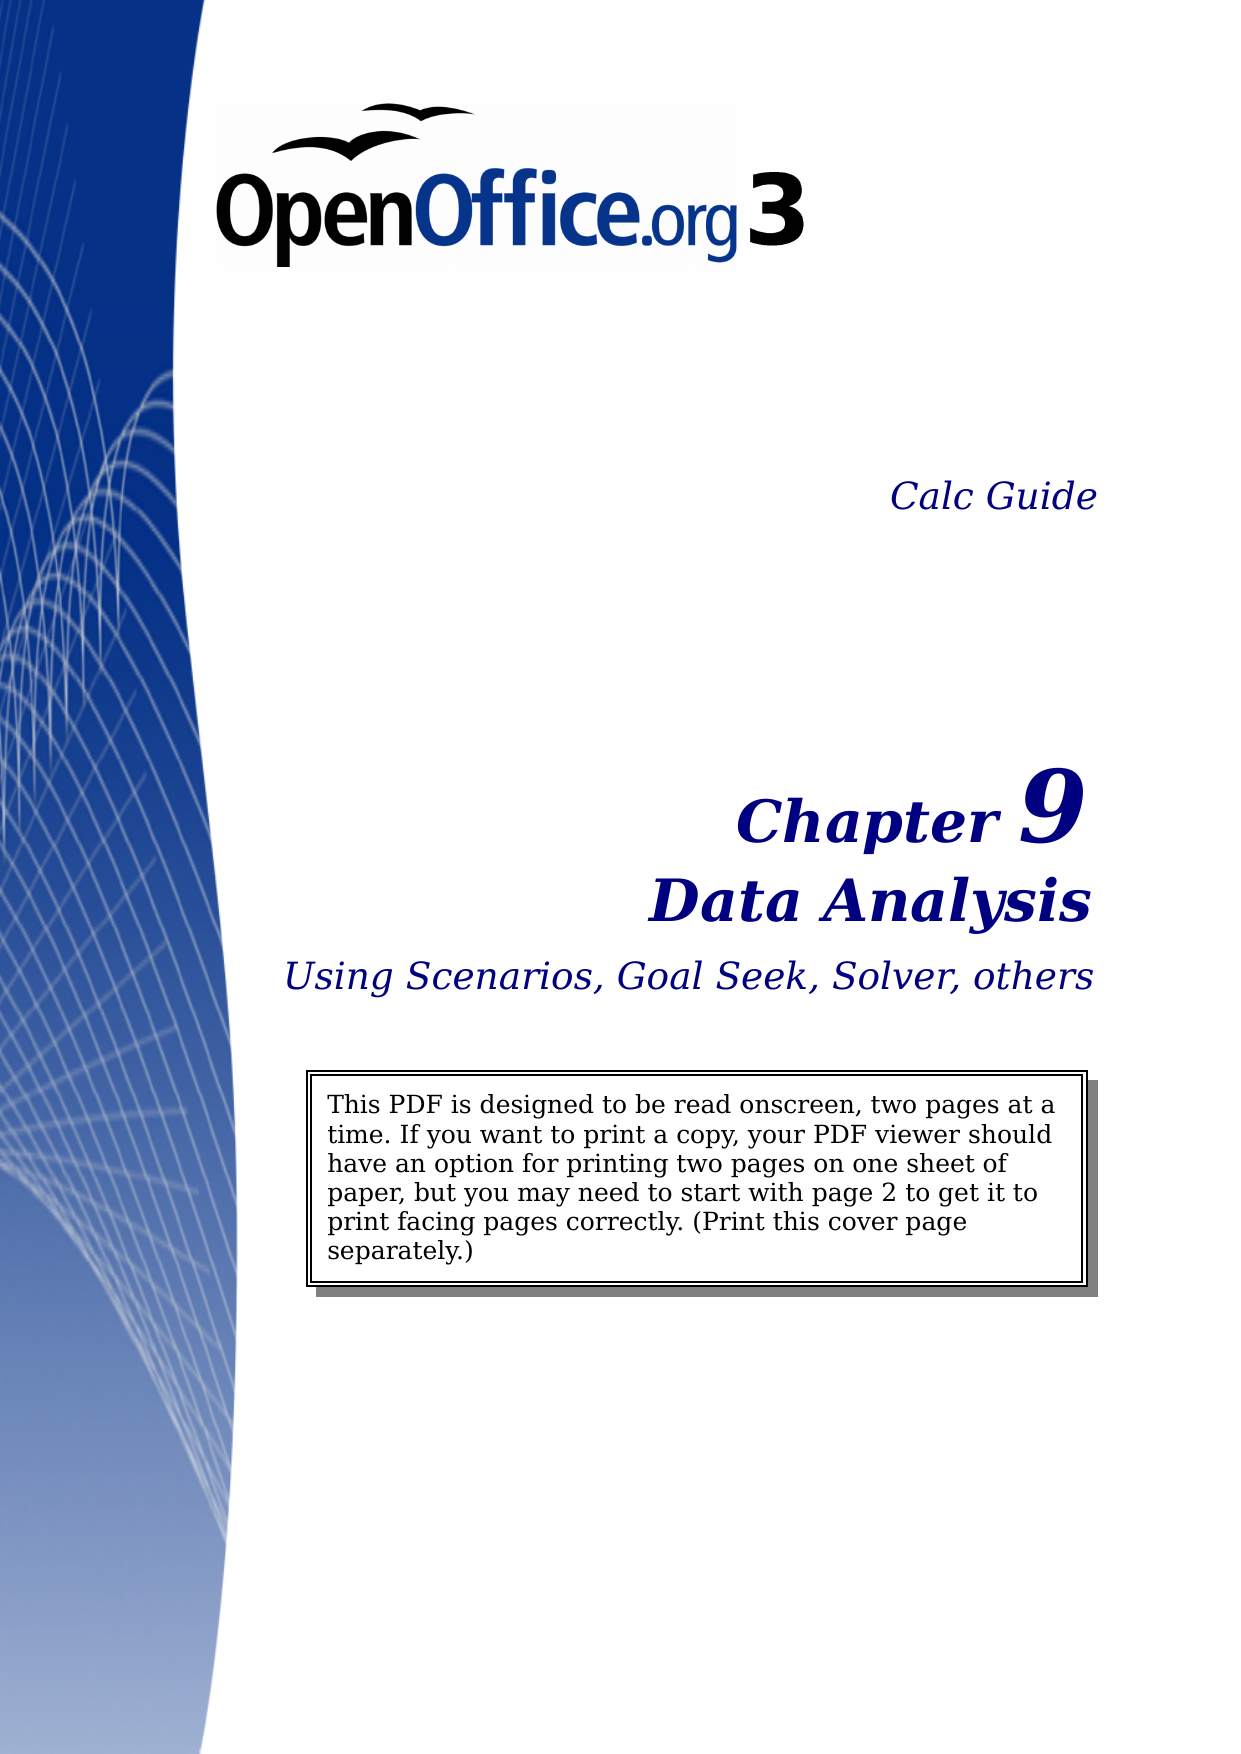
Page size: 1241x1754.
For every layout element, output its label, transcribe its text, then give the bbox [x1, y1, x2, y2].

picture [0, 0, 811, 1754]
text Calc Guide [249, 474, 1098, 518]
text This PDF is designed to be read onscreen, two pages at a time. If you want to print a copy, your PDF viewer should have an option for printing two pages on one sheet of paper, but you may need to start with page 2 to get it to print facing pages correctly. (Print this cover page separately.) [308, 1072, 1086, 1285]
subtitle Chapter 9 Data Analysis [249, 749, 1098, 935]
subtitle Using Scenarios, Goal Seek, Solver, others [249, 954, 1098, 998]
